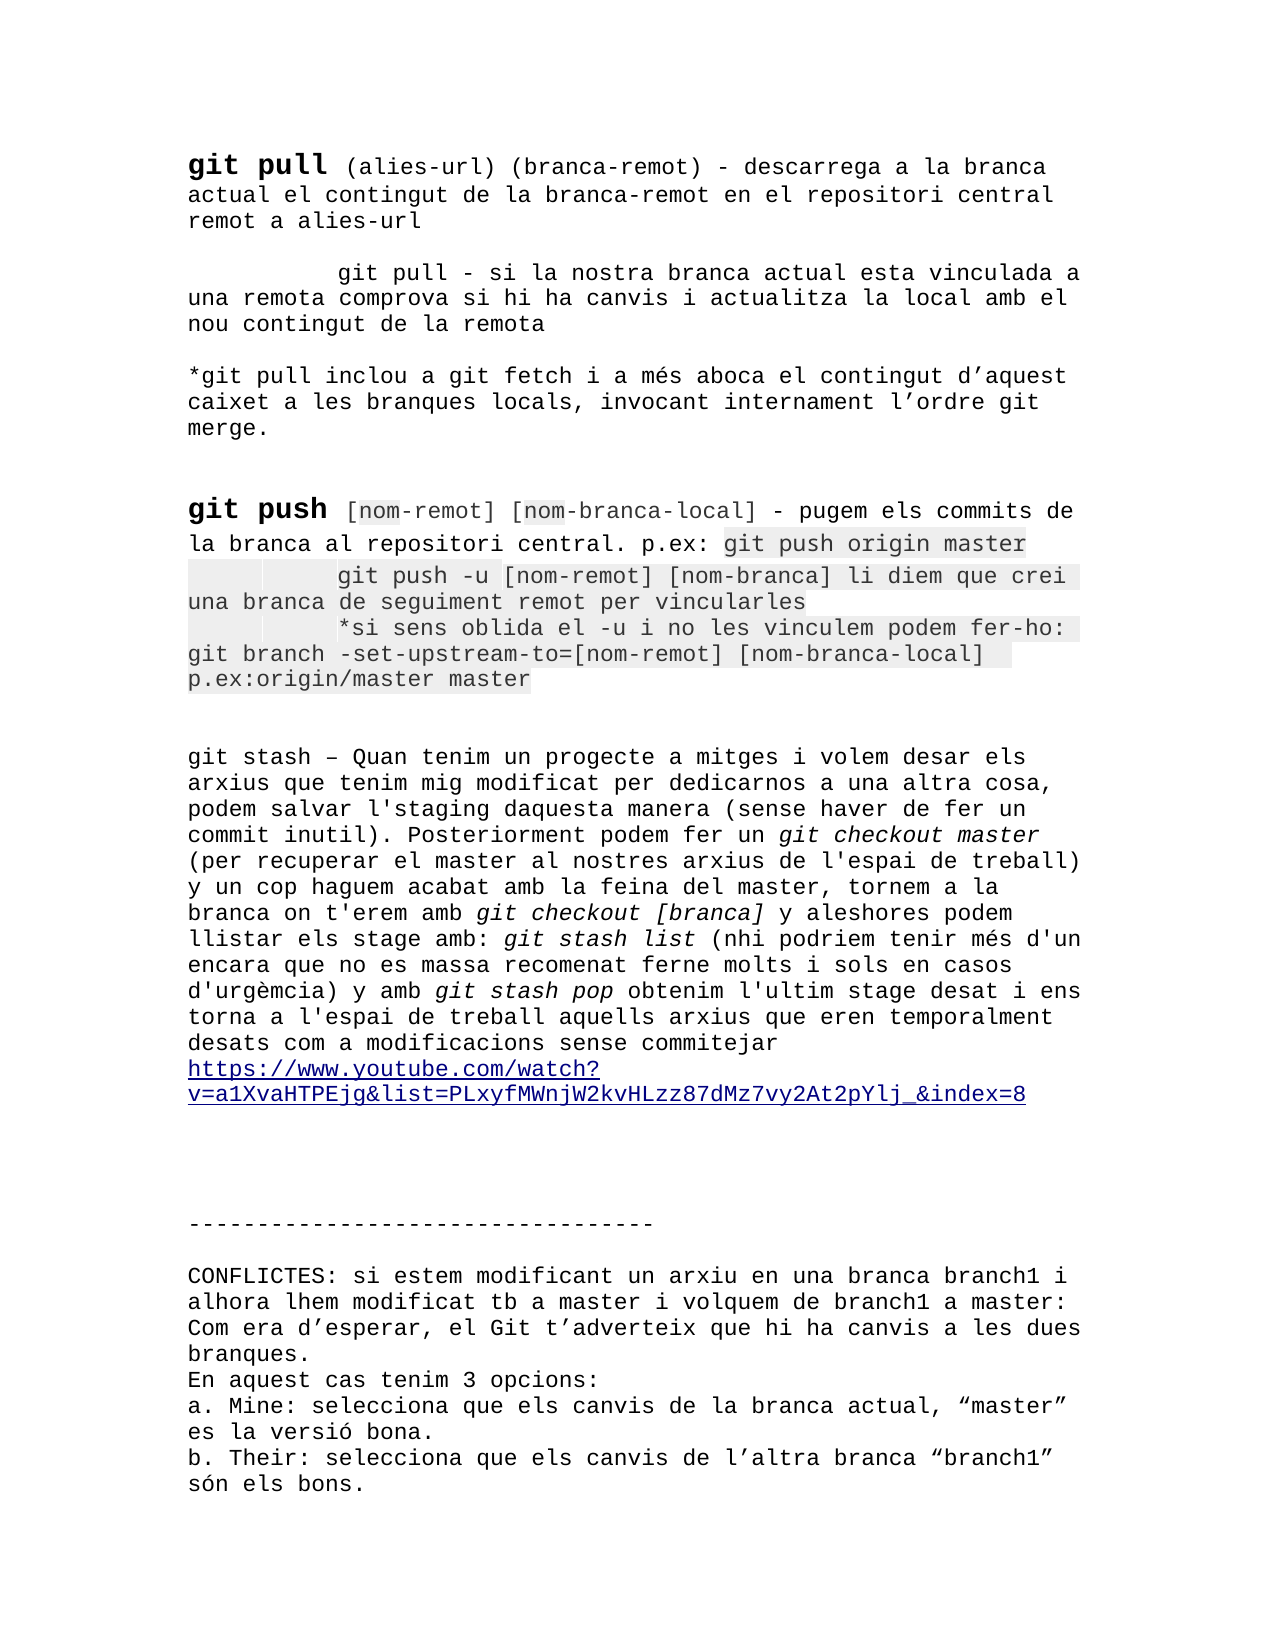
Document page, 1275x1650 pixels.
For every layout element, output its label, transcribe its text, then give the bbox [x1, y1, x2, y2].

text git stash – Quan tenim un progecte a mitges i volem desar els arxius que tenim mig modificat per dedicarnos a una altra cosa, podem salvar l'staging daquesta manera (sense haver de fer un commit inutil). Posteriorment podem fer un git checkout master (per recuperar el master al nostres arxius de l'espai de treball) y un cop haguem acabat amb la feina del master, tornem a la branca on t'erem amb git checkout [branca] y aleshores podem llistar els stage amb: git stash list (nhi podriem tenir més d'un encara que no es massa recomenat ferne molts i sols en casos d'urgèmcia) y amb git stash pop obtenim l'ultim stage desat i ens torna a l'espai de treball aquells arxius que eren temporalment desats com a modificacions sense commitejar [187, 746, 1087, 1057]
text a. Mine: selecciona que els canvis de la branca actual, “master” es la versió bona. [187, 1394, 1087, 1446]
text En aquest cas tenim 3 opcions: [187, 1368, 1087, 1394]
text git push [nom-remot] [nom-branca-local] - pugem els commits de la branca al repositori central. p.ex: git push origin master [187, 494, 1087, 559]
text CONFLICTES: si estem modificant un arxiu en una branca branch1 i alhora lhem modificat tb a master i volquem de branch1 a master: [187, 1264, 1087, 1316]
text b. Their: selecciona que els canvis de l’altra branca “branch1” són els bons. [187, 1446, 1087, 1498]
text *si sens oblida el -u i no les vinculem podem fer-ho: git branch -set-upstream-to=[nom-remot] [nom-branca-local] p.ex:origin/master master [187, 616, 1087, 694]
text git pull (alies-url) (branca-remot) - descarrega a la branca actual el contingut de la branca-remot en el repositori central remot a alies-url [187, 150, 1087, 235]
text https://www.youtube.com/watch?v=a1XvaHTPEjg&list=PLxyfMWnjW2kvHLzz87dMz7vy2At2pYlj_&index=8 [187, 1057, 1087, 1109]
text *git pull inclou a git fetch i a més aboca el contingut d’aquest caixet a les branques locals, invocant internament l’ordre git merge. [187, 364, 1087, 442]
text Com era d’esperar, el Git t’adverteix que hi ha canvis a les dues branques. [187, 1316, 1087, 1368]
text git push -u [nom-remot] [nom-branca] li diem que crei una branca de seguiment remot per vincularles [187, 559, 1087, 616]
text git pull - si la nostra branca actual esta vinculada a una remota comprova si hi ha canvis i actualitza la local amb el nou contingut de la remota [187, 261, 1087, 339]
text ---------------------------------- [187, 1212, 1087, 1238]
